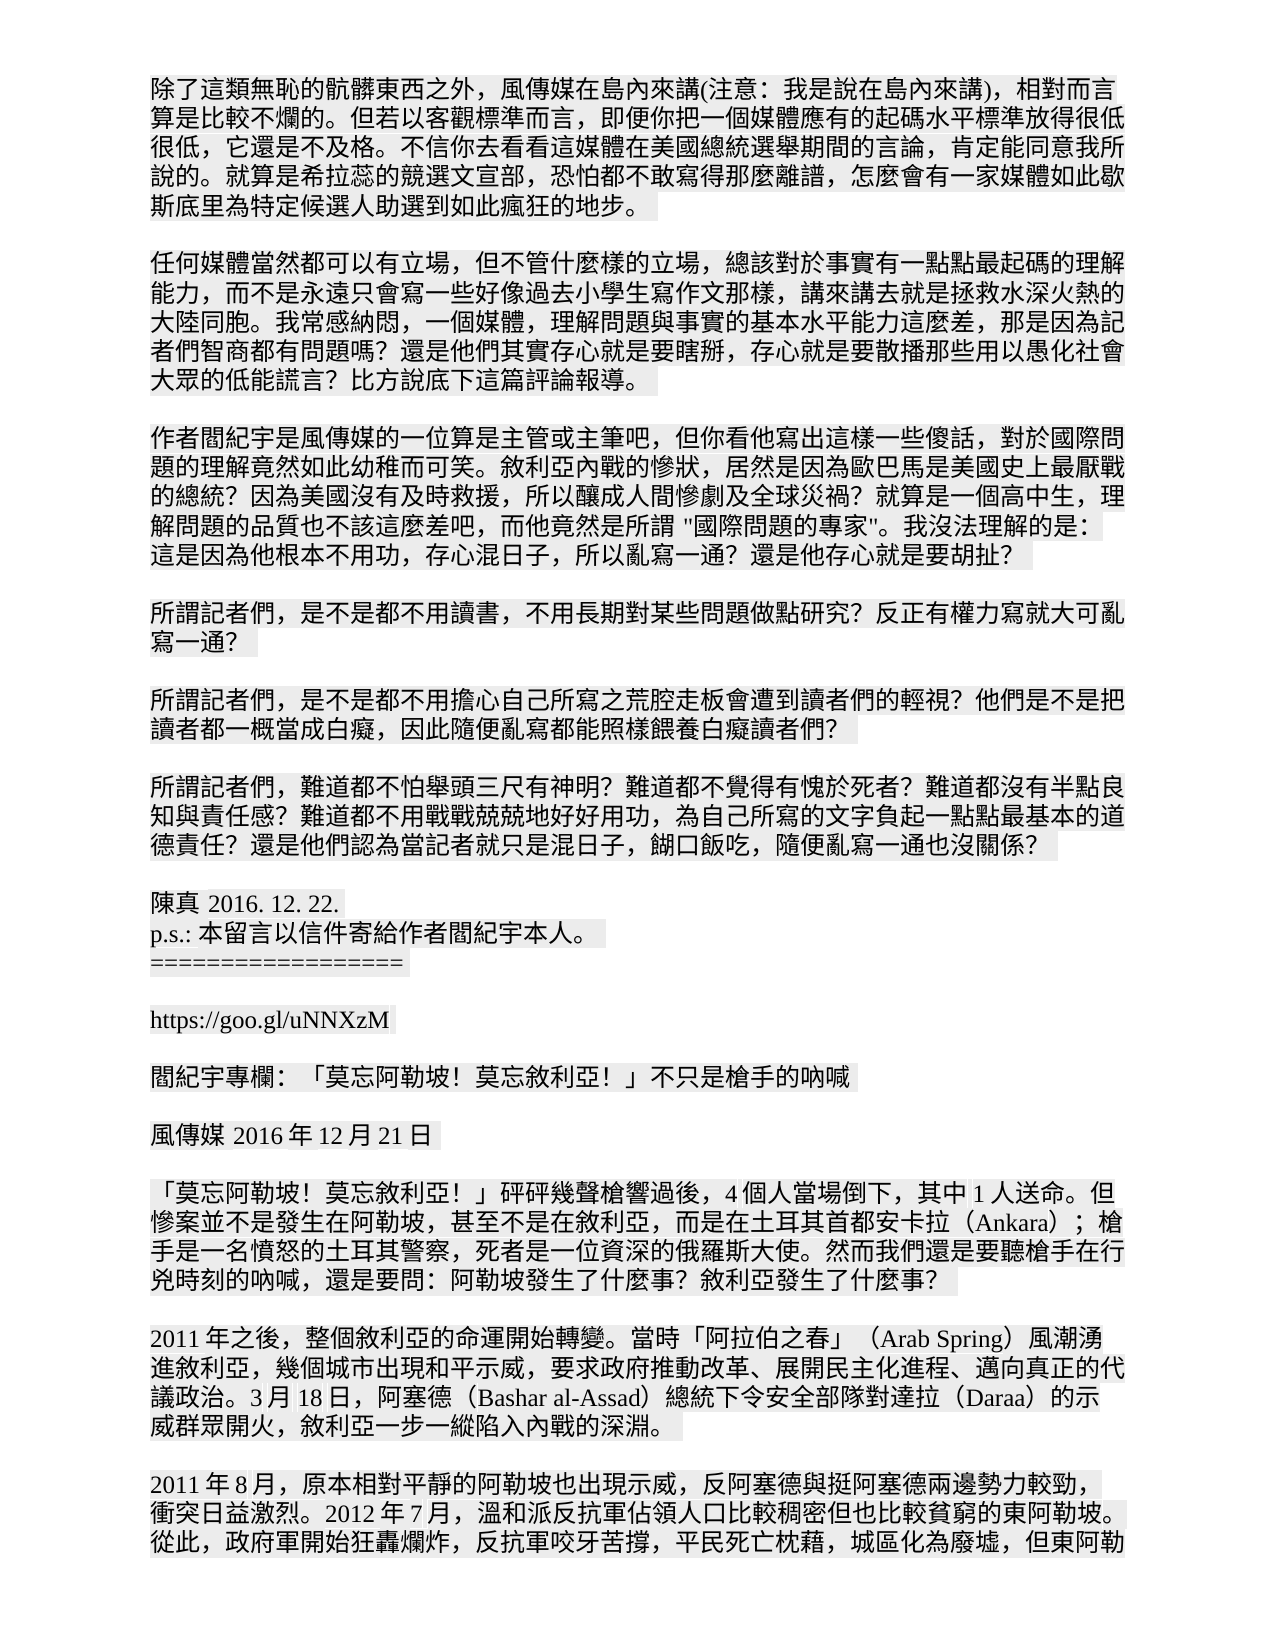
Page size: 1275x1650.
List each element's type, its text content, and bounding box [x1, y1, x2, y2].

text 一個人，之所以能佔據某種職位，往往不是因為他具有該職位所需要的優秀能力，而是因為他效忠於主流體制與思維，為其服務。這樣一種效忠，連當事人也難以察覺；一般都會覺得自己之所以佔據某種職位是因為自己很努力，能力很棒，但事實絕非如此。 島內媒體來講，爛到爆的就不說了，比方說所謂 "自由時" 報那種骯髒無恥的東西根本稱不上媒體，那東西純純粹粹就是以造謠撒謊抹黑挑撥族群仇恨以謀取私利為任務的黨報。除了這類無恥的骯髒東西之外，風傳媒在島內來講(注意：我是說在島內來講)，相對而言算是比較不爛的。但若以客觀標準而言，即便你把一個媒體應有的起碼水平標準放得很低很低，它還是不及格。不信你去看看這媒體在美國總統選舉期間的言論，肯定能同意我所說的。就算是希拉蕊的競選文宣部，恐怕都不敢寫得那麼離譜，怎麼會有一家媒體如此歇斯底里為特定候選人助選到如此瘋狂的地步。 任何媒體當然都可以有立場，但不管什麼樣的立場，總該對於事實有一點點最起碼的理解能力，而不是永遠只會寫一些好像過去小學生寫作文那樣，講來講去就是拯救水深火熱的大陸同胞。我常感納悶，一個媒體，理解問題與事實的基本水平能力這麼差，那是因為記者們智商都有問題嗎？還是他們其實存心就是要瞎掰，存心就是要散播那些用以愚化社會大眾的低能謊言？比方說底下這篇評論報導。 作者閻紀宇是風傳媒的一位算是主管或主筆吧，但你看他寫出這樣一些傻話，對於國際問題的理解竟然如此幼稚而可笑。敘利亞內戰的慘狀，居然是因為歐巴馬是美國史上最厭戰的總統？因為美國沒有及時救援，所以釀成人間慘劇及全球災禍？就算是一個高中生，理解問題的品質也不該這麼差吧，而他竟然是所謂 "國際問題的專家"。我沒法理解的是：這是因為他根本不用功，存心混日子，所以亂寫一通？還是他存心就是要胡扯？ 所謂記者們，是不是都不用讀書，不用長期對某些問題做點研究？反正有權力寫就大可亂寫一通？ 所謂記者們，是不是都不用擔心自己所寫之荒腔走板會遭到讀者們的輕視？他們是不是把讀者都一概當成白癡，因此隨便亂寫都能照樣餵養白癡讀者們？ 所謂記者們，難道都不怕舉頭三尺有神明？難道都不覺得有愧於死者？難道都沒有半點良知與責任感？難道都不用戰戰兢兢地好好用功，為自己所寫的文字負起一點點最基本的道德責任？還是他們認為當記者就只是混日子，餬口飯吃，隨便亂寫一通也沒關係？ 陳真 2016. 12. 22. p.s.: 本留言以信件寄給作者閻紀宇本人。 ================== https://goo.gl/uNNXzM 閻紀宇專欄：「莫忘阿勒坡！莫忘敘利亞！」不只是槍手的吶喊 風傳媒 2016年12月21日 「莫忘阿勒坡！莫忘敘利亞！」砰砰幾聲槍響過後，4個人當場倒下，其中1人送命。但慘案並不是發生在阿勒坡，甚至不是在敘利亞，而是在土耳其首都安卡拉（Ankara）；槍手是一名憤怒的土耳其警察，死者是一位資深的俄羅斯大使。然而我們還是要聽槍手在行兇時刻的吶喊，還是要問：阿勒坡發生了什麼事？敘利亞發生了什麼事？ 2011年之後，整個敘利亞的命運開始轉變。當時「阿拉伯之春」（Arab Spring）風潮湧進敘利亞，幾個城市出現和平示威，要求政府推動改革、展開民主化進程、邁向真正的代議政治。3月18日，阿塞德（Bashar al-Assad）總統下令安全部隊對達拉（Daraa）的示威群眾開火，敘利亞一步一縱陷入內戰的深淵。 2011年8月，原本相對平靜的阿勒坡也出現示威，反阿塞德與挺阿塞德兩邊勢力較勁，衝突日益激烈。2012年7月，溫和派反抗軍佔領人口比較稠密但也比較貧窮的東阿勒坡。從此，政府軍開始狂轟爛炸，反抗軍咬牙苦撐，平民死亡枕藉，城區化為廢墟，但東阿勒坡始終是敘利亞人民反抗暴政的象徵。 4年5個月過去，敘利亞內戰還沒結束，東阿勒坡圍城戰卻已近尾聲。阿塞德政權有俄羅斯以戰機空襲助陣、伊朗提供軍事顧問、黎巴嫩真主黨（Hezbollah）戰士親上火線。相較之下，反抗軍什麼都沒有，外援完全斷絕，節節敗退到約2平方公里的最後據點。 政府軍與其盟友進入東阿勒坡，報復性殺戮隨即登堂入室。俄羅斯與土耳其斡旋的停火與軍民撤離協議一波三折，最後總算撤出數千名反抗軍戰士及其眷屬。 阿塞德是近代最殘暴的統治者之一，與1982年2萬5000人犧牲的哈馬（Hama）大屠殺元兇老阿塞德（Hafez al-Assad）同樣嗜血，可謂一對豺父狼子。阿塞德或許能保住政權，甚至能壽終正寢，但是拜社群網站與影音分享網站之賜，敘利亞內戰是近代記錄最詳盡的一場戰爭，阿塞德肖像上的血污永遠洗不掉。 更讓人慨歎的是，阿塞德其實佔盡了便宜，他一方面有俄羅斯（及其在北京的跟班）、伊朗、多國什葉派軍事組織助紂為虐，一方面又三生有幸遇上歐巴馬，一位美國近代史上最厭戰的總統。有分析家指出，敘利亞內戰早已不是「內戰」。 2011年內戰初起，歐巴馬聲稱全力支持敘利亞反抗陣營推翻暴政，但始終口惠而實不至。 2012年，時任國務卿希拉蕊．柯林頓（Hillary Clinton）與國防部長潘尼塔（Leon Panetta）主張武裝溫和派反抗軍，歐巴馬拒絕。 2013年，阿塞德使用化學武器屠殺平民，悍然跨越歐巴馬劃設的「紅線」，歐巴馬揚言軍事懲罰，結果雷聲大雨點小。 2014年，阿塞德使用「桶裝炸彈」（barrel bombs）屠殺平民，歐巴馬幕僚建議提供反抗軍防空系統，歐巴馬仍然拒絕。 2015年，歐巴馬總算開始提供反抗軍反戰車飛彈，敘利亞戰場局面改觀，雙方有戰成平手之勢。但當年9月俄羅斯突然出兵，直接派戰機空襲反抗軍，歐巴馬政府措手不及、束手無策。 儘管美國國務卿凱瑞（John Kerry）卯起來斡旋一次又一次停火協議，但似乎被莫斯科與大馬士革玩弄於股掌之間，對反抗軍與平民毫無幫助。莫斯科與大馬士顯然堅信軍事解決才是王道。 於是才有今天的東阿勒坡陷落。 歐巴馬曾說，利比亞內戰是他8年總統任內對外關係最大的敗筆。這實在太抬舉利比亞。歐巴馬最嚴重的錯誤當然是在敘利亞鑄成。這場21世紀最違反人道的內戰，導致21世紀最邪惡恐怖組織「伊斯蘭國」崛起，引發二戰之後歐洲大規模難民危機，激化伊斯蘭教與基督教對立，為歐美民粹政黨與人物營造孳生的溫床。 在東阿勒坡完全陷落之前，許多居民做最壞的打算，上網留下最後的見證。一位英文老師阿爾漢多（Abdulkafi Alhamdo）錄下身影，對著鏡頭說政府軍已經來到，「希望你們能記得我們。」 「莫忘阿勒坡。莫忘敘利亞。」 [150, 75, 1125, 1558]
